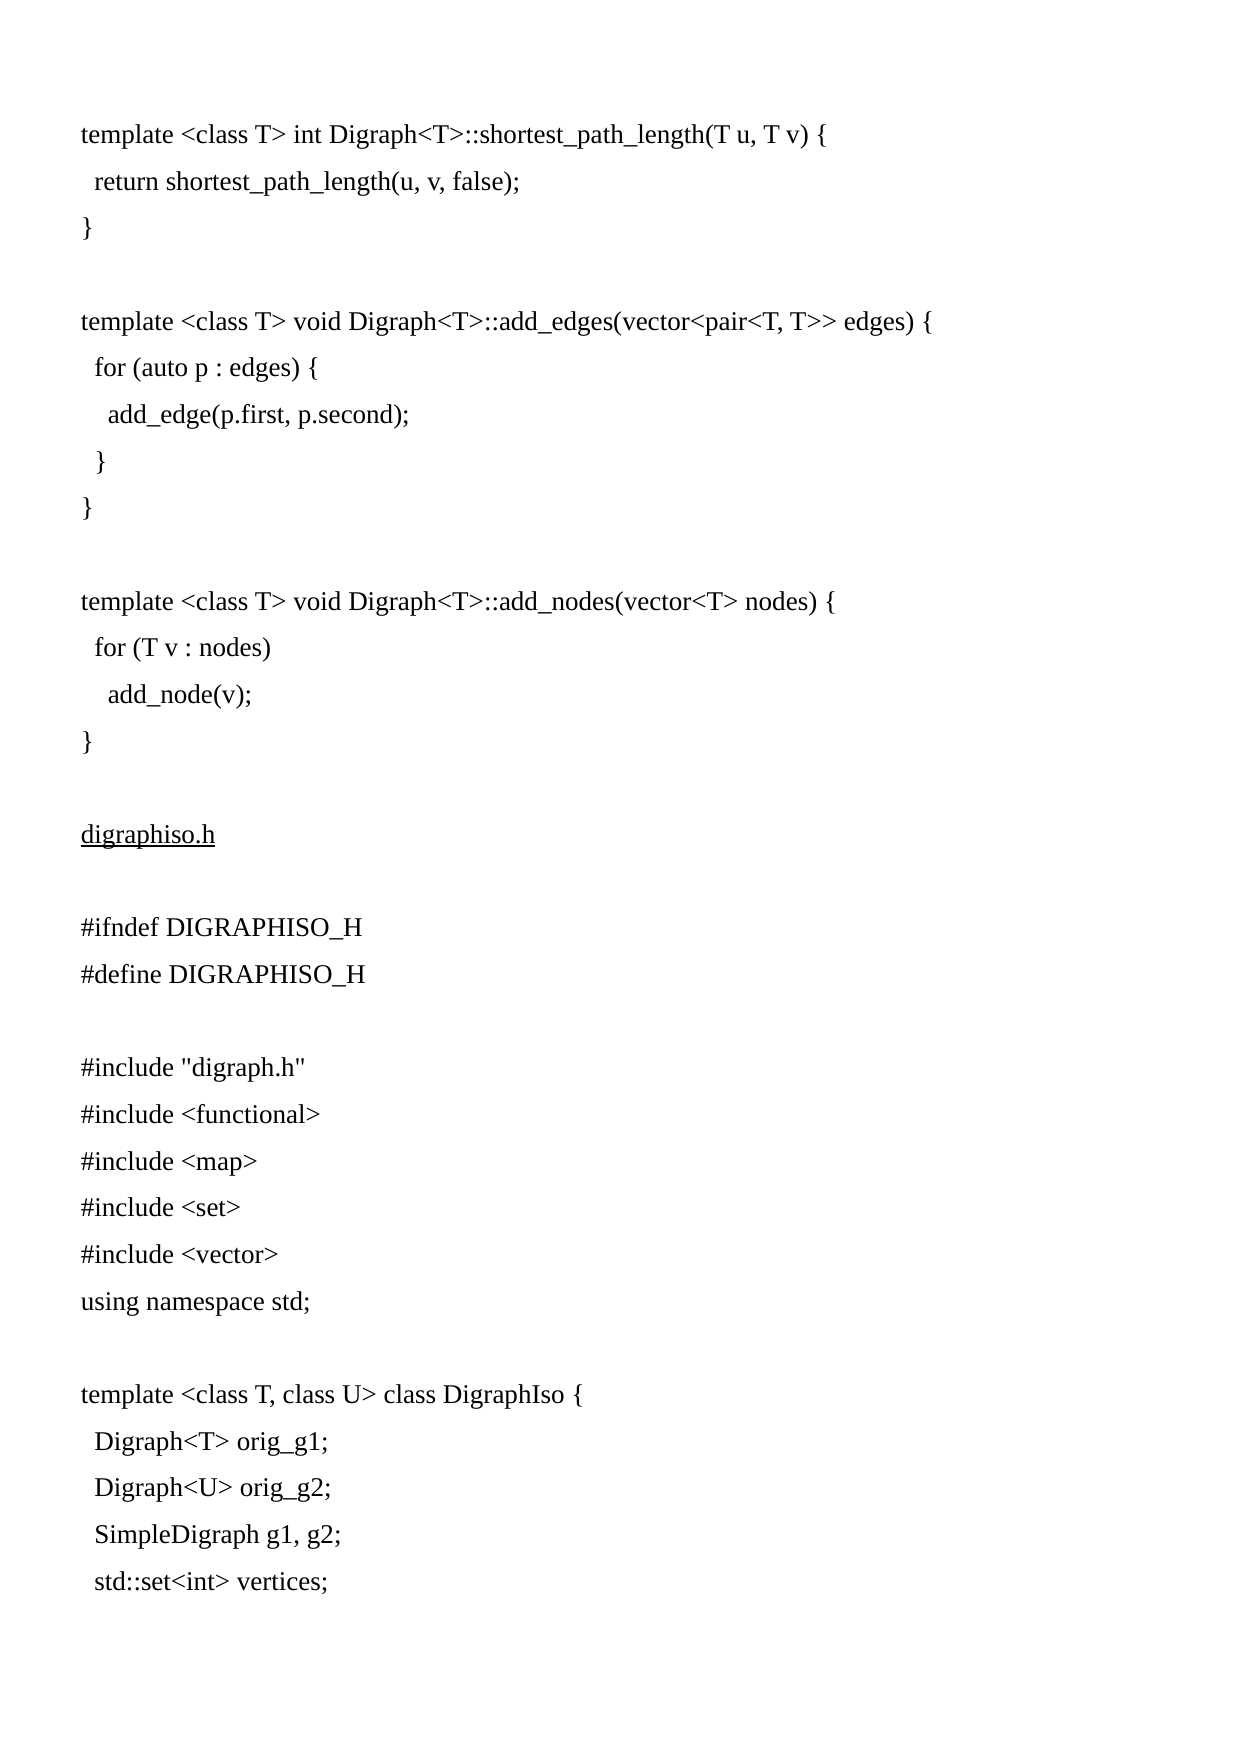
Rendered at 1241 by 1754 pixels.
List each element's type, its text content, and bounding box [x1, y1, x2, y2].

list return shortest_path_length(u, v, false); [81, 165, 1122, 196]
list for (auto p : edges) { [81, 351, 1122, 383]
list #define DIGRAPHISO_H [81, 958, 1122, 989]
list #include <vector> [81, 1238, 1122, 1269]
list } [81, 725, 1122, 756]
list #include <functional> [81, 1098, 1122, 1129]
list digraphiso.h [81, 818, 1122, 849]
list SimpleDigraph g1, g2; [81, 1518, 1122, 1549]
list } [81, 491, 1122, 523]
list #ifndef DIGRAPHISO_H [81, 911, 1122, 943]
list #include "digraph.h" [81, 1051, 1122, 1083]
list } [81, 211, 1122, 243]
list } [81, 445, 1122, 476]
list template <class T, class U> class DigraphIso { [81, 1378, 1122, 1409]
list add_edge(p.first, p.second); [81, 398, 1122, 429]
list template <class T> void Digraph<T>::add_nodes(vector<T> nodes) { [81, 585, 1122, 616]
list using namespace std; [81, 1285, 1122, 1316]
list add_node(v); [81, 678, 1122, 709]
list template <class T> int Digraph<T>::shortest_path_length(T u, T v) { [81, 118, 1122, 149]
list std::set<int> vertices; [81, 1565, 1122, 1596]
list template <class T> void Digraph<T>::add_edges(vector<pair<T, T>> edges) { [81, 305, 1122, 336]
list #include <set> [81, 1191, 1122, 1223]
list Digraph<T> orig_g1; [81, 1425, 1122, 1456]
list #include <map> [81, 1145, 1122, 1176]
list for (T v : nodes) [81, 631, 1122, 663]
list Digraph<U> orig_g2; [81, 1471, 1122, 1503]
